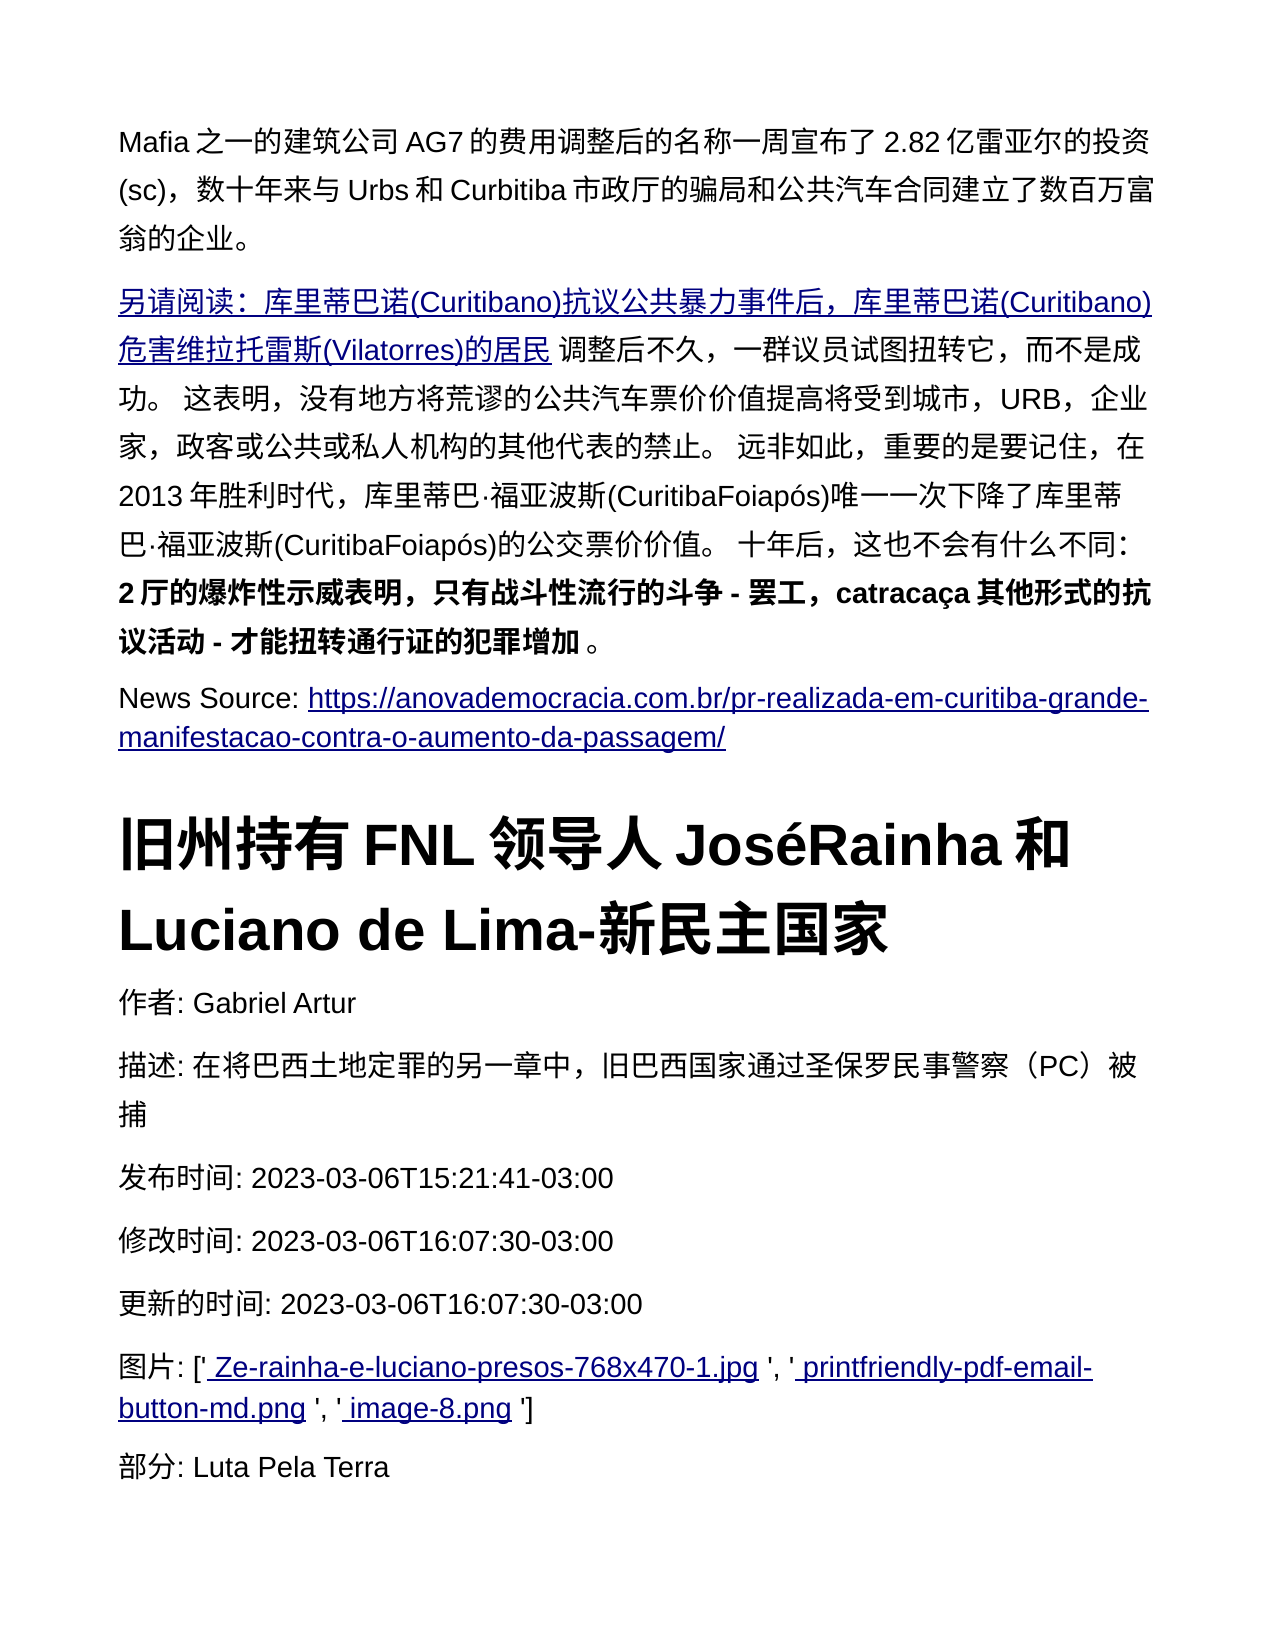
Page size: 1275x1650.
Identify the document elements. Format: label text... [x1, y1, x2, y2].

text News Source: https://anovademocracia.com.br/pr-realizada-em-curitiba-grande-manifestacao-contra-o-aumento-da-passagem/ [118, 681, 1157, 753]
text 发布时间: 2023-03-06T15:21:41-03:00 [118, 1154, 1157, 1196]
text 更新的时间: 2023-03-06T16:07:30-03:00 [118, 1280, 1157, 1323]
text 图片: [' Ze-rainha-e-luciano-presos-768x470-1.jpg ', ' printfriendly-pdf-email-button-md.png ', ' image-8.png '] [118, 1343, 1157, 1424]
text 作者: Gabriel Artur [118, 979, 1157, 1022]
text 部分: Luta Pela Terra [118, 1444, 1157, 1486]
text 另请阅读：库里蒂巴诺(Curitibano)抗议公共暴力事件后，库里蒂巴诺(Curitibano)危害维拉托雷斯(Vilatorres)的居民 调整后不久，一群议员试图扭转它，而不是成功。 这表明，没有地方将荒谬的公共汽车票价价值提高将受到城市，URB，企业家，政客或公共或私人机构的其他代表的禁止。 远非如此，重要的是要记住，在2013年胜利时代，库里蒂巴·福亚波斯(CuritibaFoiapós)唯一一次下降了库里蒂巴·福亚波斯(CuritibaFoiapós)的公交票价价值。 十年后，这也不会有什么不同： 2厅的爆炸性示威表明，只有战斗性流行的斗争 - 罢工，catracaça其他形式的抗议活动 - 才能扭转通行证的犯罪增加 。 [118, 278, 1157, 660]
subtitle 旧州持有FNL领导人JoséRainha和Luciano de Lima-新民主国家 [118, 798, 1157, 967]
text 描述: 在将巴西土地定罪的另一章中，旧巴西国家通过圣保罗民事警察（PC）被捕 [118, 1042, 1157, 1133]
text 修改时间: 2023-03-06T16:07:30-03:00 [118, 1217, 1157, 1259]
text Mafia之一的建筑公司AG7的费用调整后的名称一周宣布了2.82亿雷亚尔的投资(sc)，数十年来与Urbs和Curbitiba市政厅的骗局和公共汽车合同建立了数百万富翁的企业。 [118, 118, 1157, 257]
